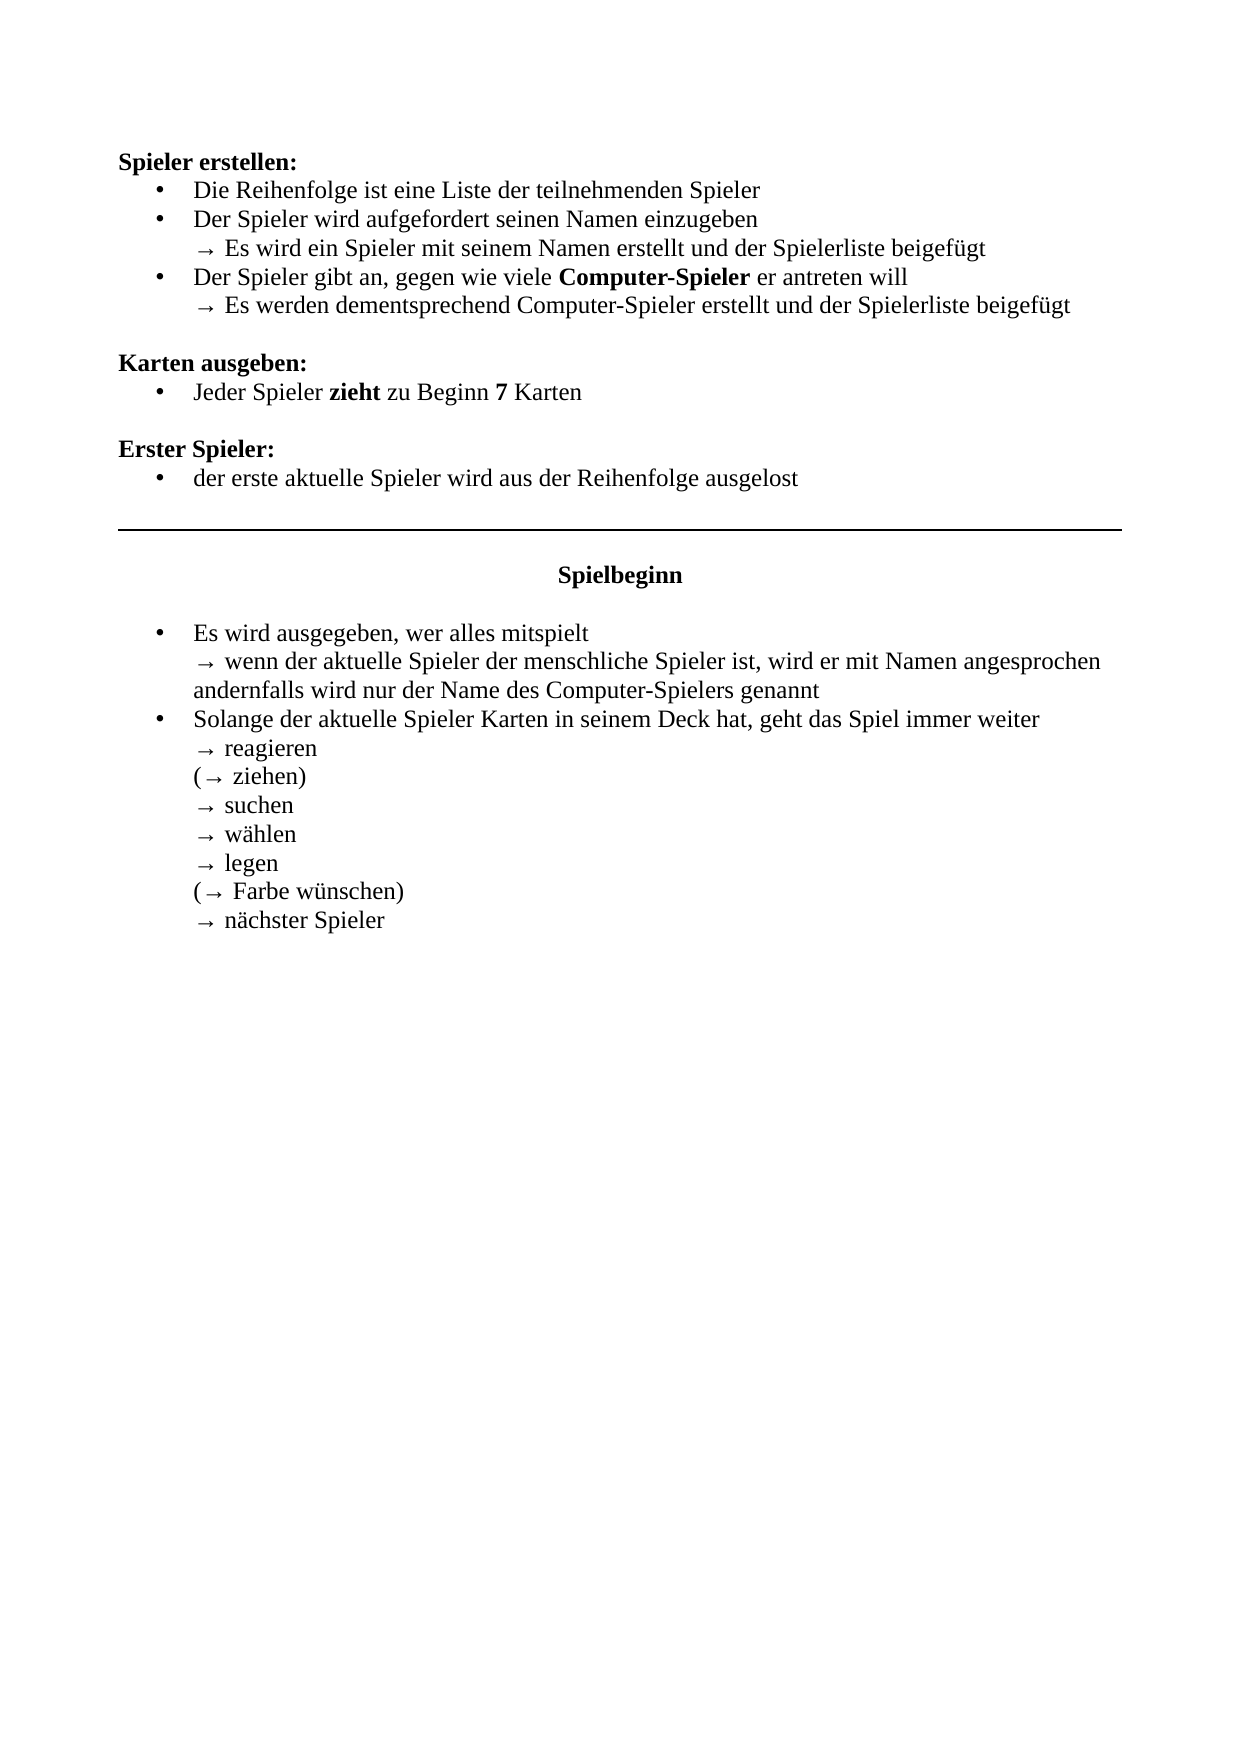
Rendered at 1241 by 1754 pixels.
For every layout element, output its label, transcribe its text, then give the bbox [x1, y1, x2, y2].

list Jeder Spieler zieht zu Beginn 7 Karten [156, 377, 1122, 406]
list Der Spieler gibt an, gegen wie viele Computer-Spieler er antreten will → Es werden dementsprechend Computer-Spieler erstellt und der Spielerliste beigefügt [156, 262, 1122, 319]
list der erste aktuelle Spieler wird aus der Reihenfolge ausgelost [156, 463, 1122, 492]
list Der Spieler wird aufgefordert seinen Namen einzugeben → Es wird ein Spieler mit seinem Namen erstellt und der Spielerliste beigefügt [156, 204, 1122, 262]
list → wenn der aktuelle Spieler der menschliche Spieler ist, wird er mit Namen angesprochen andernfalls wird nur der Name des Computer-Spielers genannt [156, 646, 1122, 704]
list (→ ziehen) → suchen → wählen → legen (→ Farbe wünschen) → nächster Spieler [156, 761, 1122, 934]
text Erster Spieler: [118, 434, 1122, 463]
text Karten ausgeben: [118, 348, 1122, 377]
text Spielbeginn [118, 560, 1122, 589]
list Solange der aktuelle Spieler Karten in seinem Deck hat, geht das Spiel immer weiter → reagieren [156, 704, 1122, 761]
list Die Reihenfolge ist eine Liste der teilnehmenden Spieler [156, 176, 1122, 204]
text Spieler erstellen: [118, 147, 1122, 176]
list Es wird ausgegeben, wer alles mitspielt [156, 618, 1122, 646]
